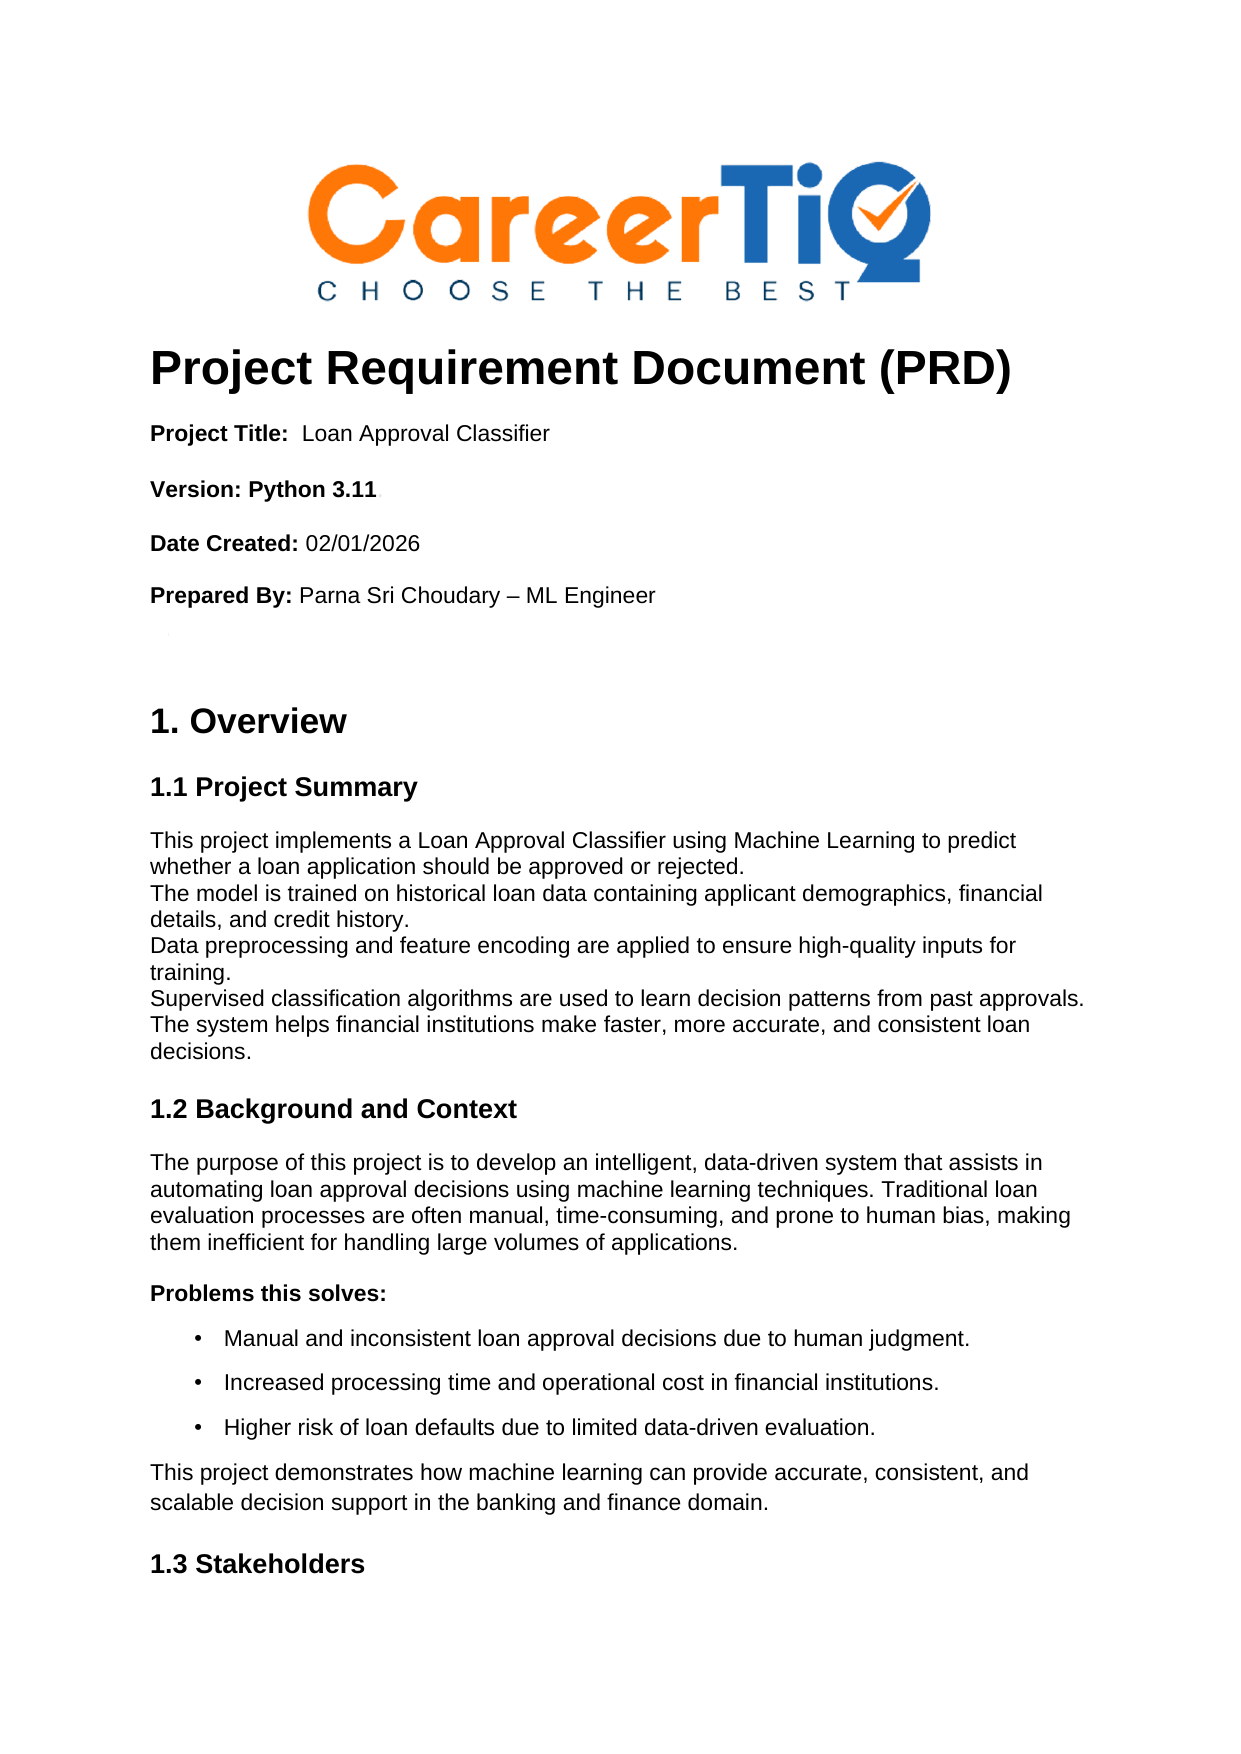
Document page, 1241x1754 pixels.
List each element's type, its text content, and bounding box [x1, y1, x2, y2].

subtitle 1.2 Background and Context [150, 1093, 1090, 1124]
list Manual and inconsistent loan approval decisions due to human judgment. [194, 1324, 1090, 1351]
subtitle 1. Overview [150, 701, 1090, 741]
list Increased processing time and operational cost in financial institutions. [194, 1369, 1090, 1396]
subtitle 1.1 Project Summary [150, 771, 1090, 802]
subtitle 1.3 Stakeholders [150, 1548, 1090, 1580]
text Date Created: 02/01/2026 [150, 530, 1090, 557]
subtitle Project Requirement Document (PRD) [150, 340, 1090, 395]
text Problems this solves: [150, 1280, 1090, 1306]
text Project Title: Loan Approval Classifier [150, 420, 1090, 446]
text The purpose of this project is to develop an intelligent, data-driven system that assists in automating loan approval decisions using machine learning techniques. Traditional loan evaluation processes are often manual, time-consuming, and prone to human bias, making them inefficient for handling large volumes of applications. [150, 1149, 1090, 1255]
text Version: Python 3.11. [150, 471, 1090, 505]
picture [297, 150, 943, 315]
text This project implements a Loan Approval Classifier using Machine Learning to predict whether a loan application should be approved or rejected. The model is trained on historical loan data containing applicant demographics, financial details, and credit history. Data preprocessing and feature encoding are applied to ensure high-quality inputs for training. Supervised classification algorithms are used to learn decision patterns from past approvals. The system helps financial institutions make faster, more accurate, and consistent loan decisions. [150, 827, 1090, 1064]
list Higher risk of loan defaults due to limited data-driven evaluation. [194, 1414, 1090, 1441]
text Prepared By: Parna Sri Choudary – ML Engineer [150, 582, 1090, 608]
text This project demonstrates how machine learning can provide accurate, consistent, and scalable decision support in the banking and finance domain. [150, 1459, 1090, 1516]
